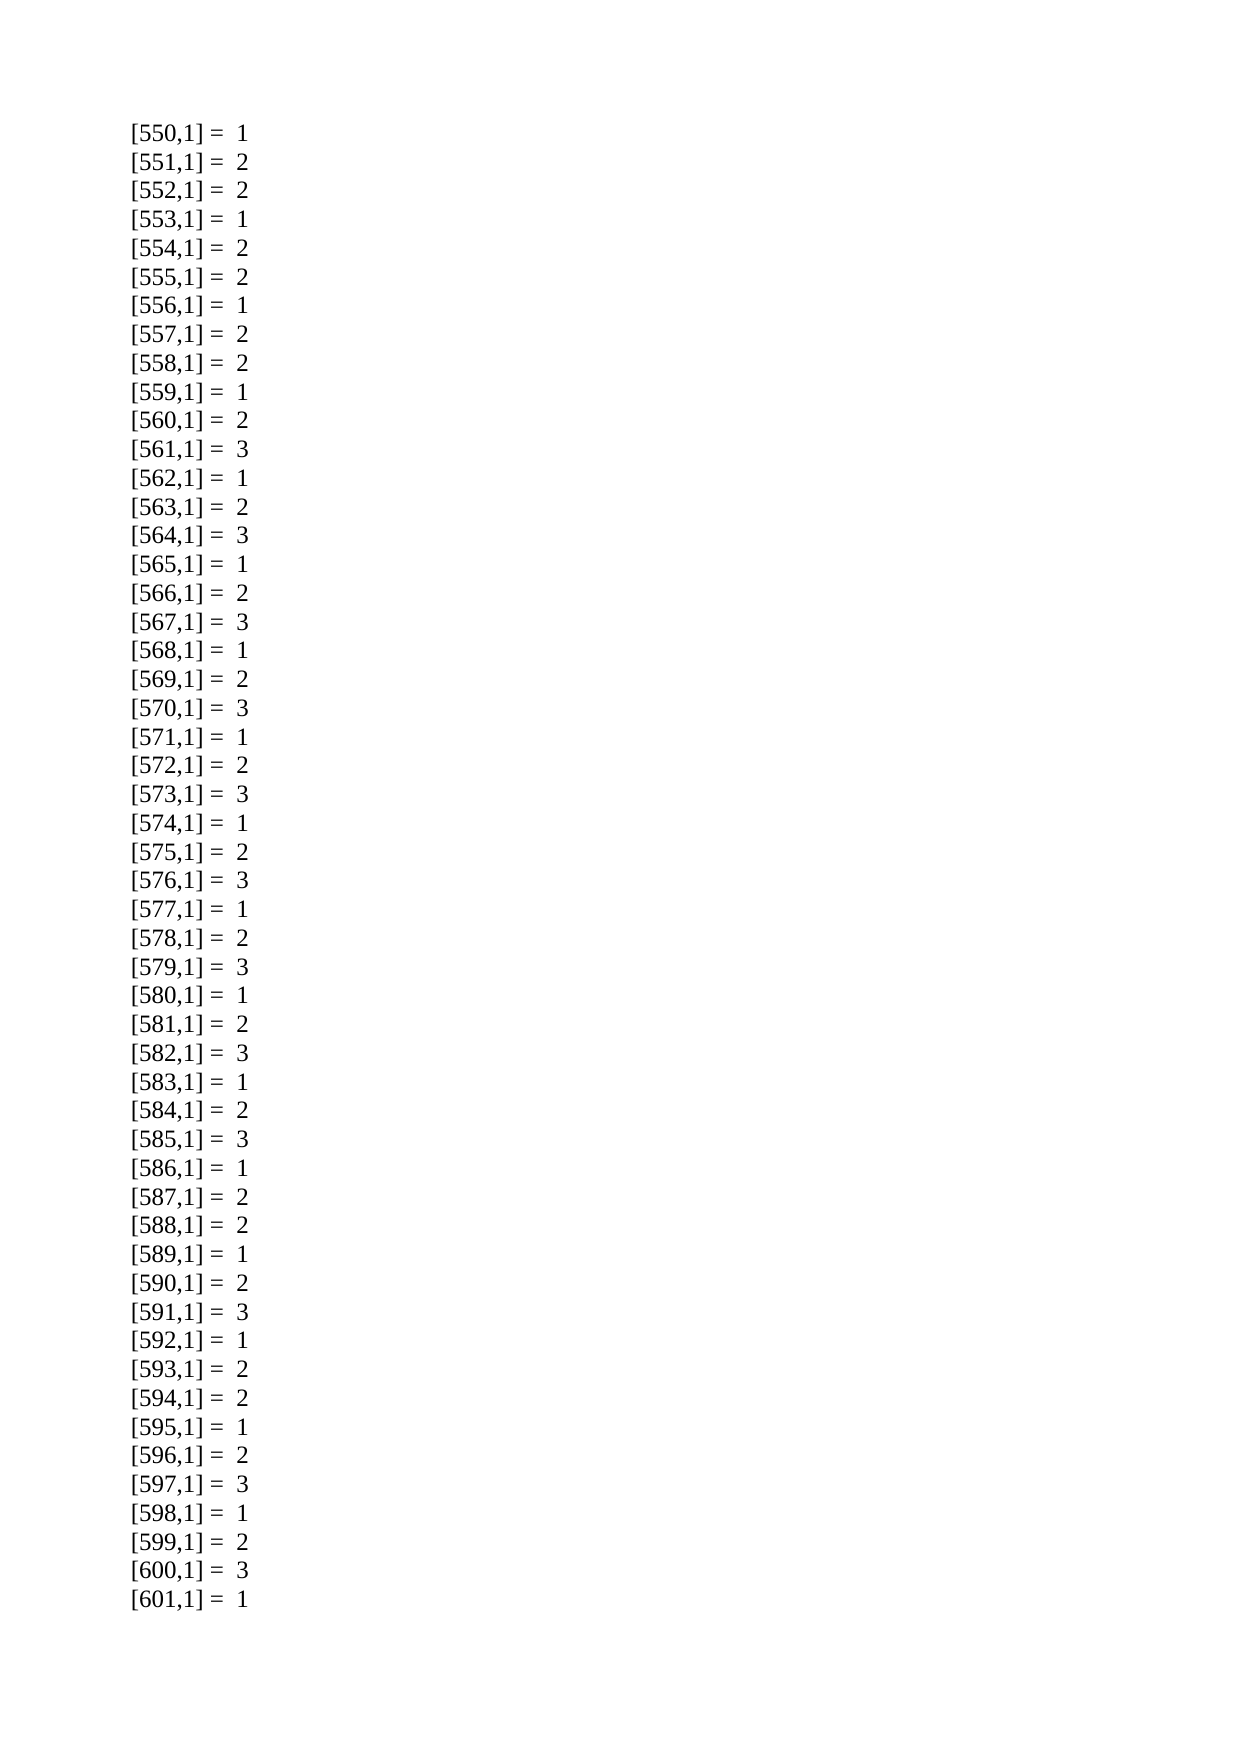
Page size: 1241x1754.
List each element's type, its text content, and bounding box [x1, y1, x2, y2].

text [589,1] = 1 [118, 1239, 1122, 1268]
text [556,1] = 1 [118, 291, 1122, 319]
text [560,1] = 2 [118, 406, 1122, 434]
text [601,1] = 1 [118, 1584, 1122, 1613]
text [572,1] = 2 [118, 751, 1122, 779]
text [558,1] = 2 [118, 348, 1122, 377]
text [576,1] = 3 [118, 866, 1122, 894]
text [594,1] = 2 [118, 1383, 1122, 1412]
text [587,1] = 2 [118, 1182, 1122, 1211]
text [570,1] = 3 [118, 693, 1122, 722]
text [586,1] = 1 [118, 1153, 1122, 1182]
text [554,1] = 2 [118, 233, 1122, 262]
text [557,1] = 2 [118, 319, 1122, 348]
text [568,1] = 1 [118, 636, 1122, 664]
text [582,1] = 3 [118, 1038, 1122, 1067]
text [600,1] = 3 [118, 1556, 1122, 1584]
text [575,1] = 2 [118, 837, 1122, 866]
text [550,1] = 1 [118, 118, 1122, 147]
text [588,1] = 2 [118, 1211, 1122, 1239]
text [552,1] = 2 [118, 176, 1122, 204]
text [571,1] = 1 [118, 722, 1122, 751]
text [595,1] = 1 [118, 1412, 1122, 1441]
text [555,1] = 2 [118, 262, 1122, 291]
text [564,1] = 3 [118, 521, 1122, 549]
text [573,1] = 3 [118, 779, 1122, 808]
text [583,1] = 1 [118, 1067, 1122, 1096]
text [567,1] = 3 [118, 607, 1122, 636]
text [597,1] = 3 [118, 1469, 1122, 1498]
text [553,1] = 1 [118, 204, 1122, 233]
text [562,1] = 1 [118, 463, 1122, 492]
text [596,1] = 2 [118, 1441, 1122, 1469]
text [559,1] = 1 [118, 377, 1122, 406]
text [590,1] = 2 [118, 1268, 1122, 1297]
text [584,1] = 2 [118, 1096, 1122, 1124]
text [593,1] = 2 [118, 1354, 1122, 1383]
text [566,1] = 2 [118, 578, 1122, 607]
text [598,1] = 1 [118, 1498, 1122, 1527]
text [599,1] = 2 [118, 1527, 1122, 1556]
text [574,1] = 1 [118, 808, 1122, 837]
text [580,1] = 1 [118, 981, 1122, 1009]
text [592,1] = 1 [118, 1326, 1122, 1354]
text [581,1] = 2 [118, 1009, 1122, 1038]
text [565,1] = 1 [118, 549, 1122, 578]
text [551,1] = 2 [118, 147, 1122, 176]
text [579,1] = 3 [118, 952, 1122, 981]
text [563,1] = 2 [118, 492, 1122, 521]
text [591,1] = 3 [118, 1297, 1122, 1326]
text [578,1] = 2 [118, 923, 1122, 952]
text [569,1] = 2 [118, 664, 1122, 693]
text [585,1] = 3 [118, 1124, 1122, 1153]
text [561,1] = 3 [118, 434, 1122, 463]
text [577,1] = 1 [118, 894, 1122, 923]
